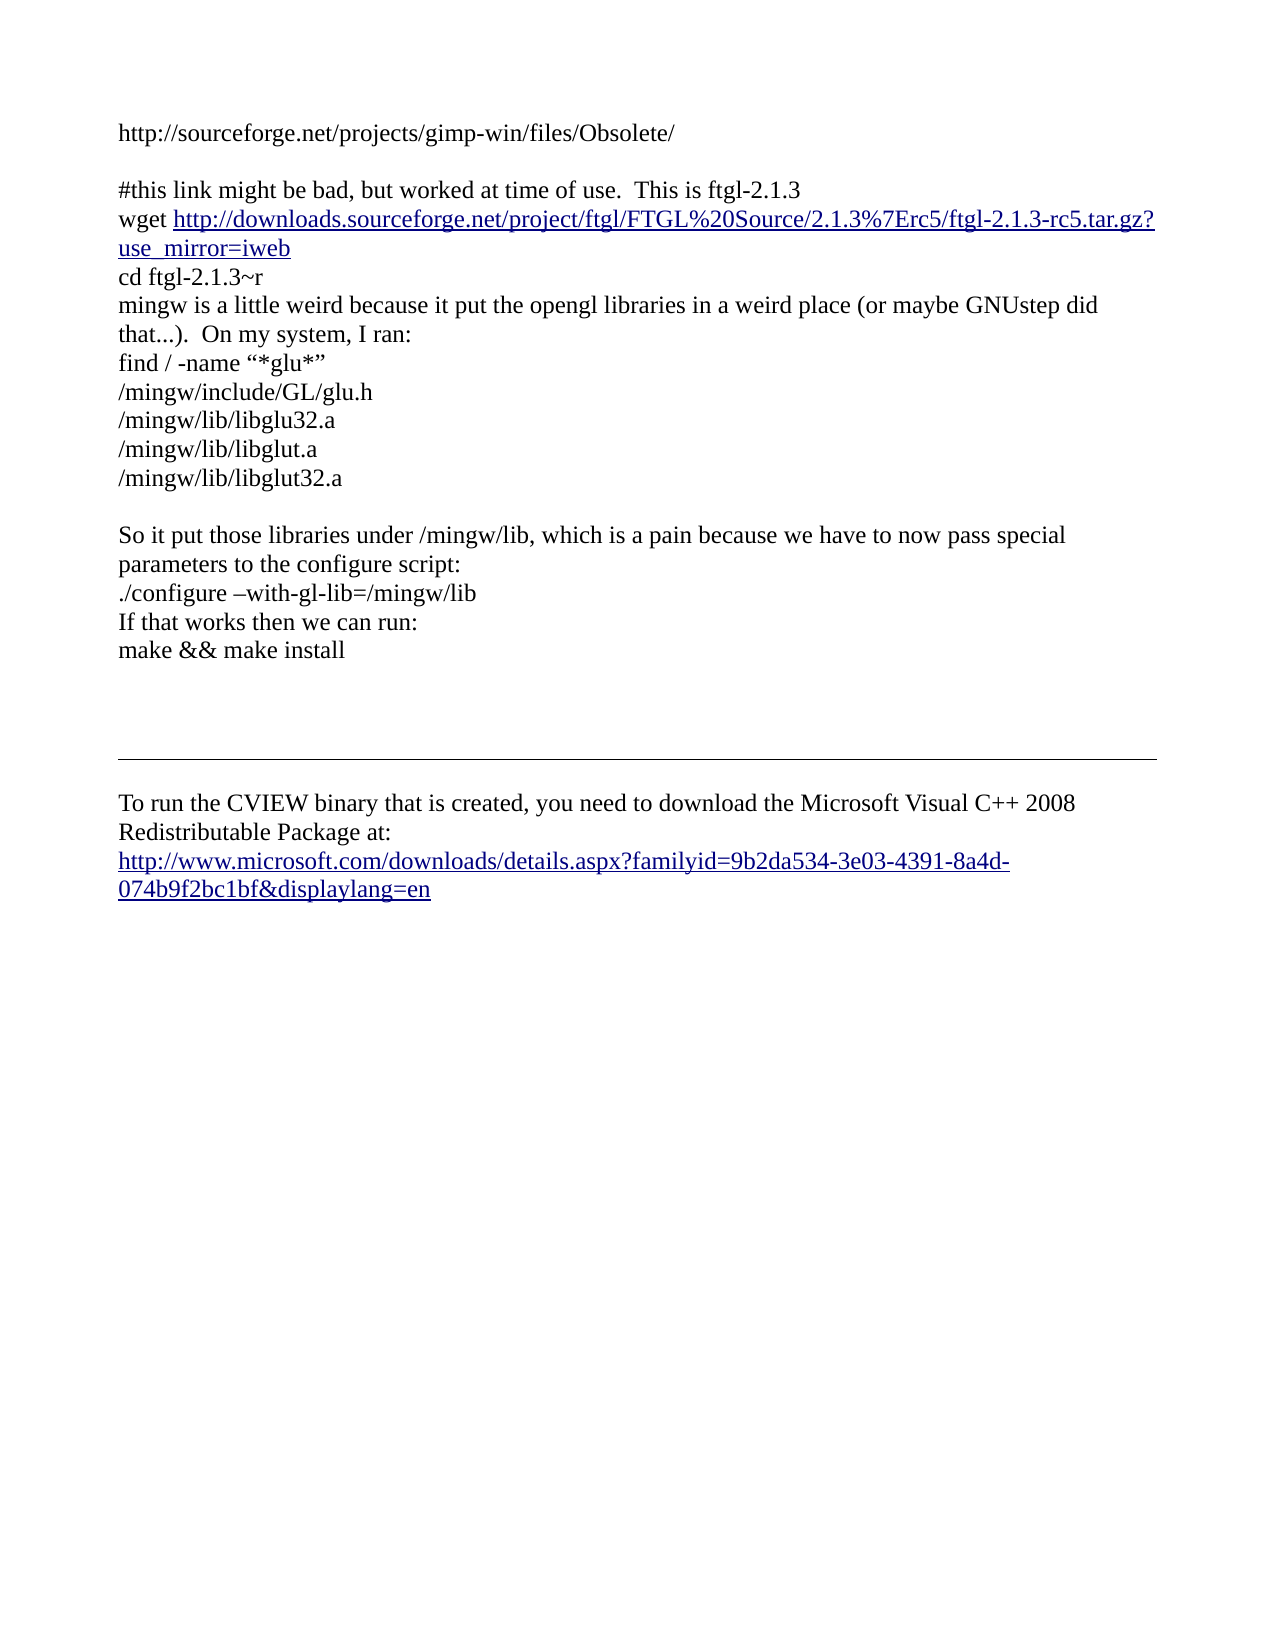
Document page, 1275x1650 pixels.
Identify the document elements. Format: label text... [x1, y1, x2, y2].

text If that works then we can run: [118, 607, 1157, 636]
text To run the CVIEW binary that is created, you need to download the Microsoft Visual C++ 2008 Redistributable Package at: [118, 788, 1157, 846]
text #this link might be bad, but worked at time of use. This is ftgl-2.1.3 [118, 176, 1157, 204]
text http://www.microsoft.com/downloads/details.aspx?familyid=9b2da534-3e03-4391-8a4d-074b9f2bc1bf&displaylang=en [118, 846, 1157, 903]
text So it put those libraries under /mingw/lib, which is a pain because we have to now pass special parameters to the configure script: [118, 521, 1157, 578]
text http://sourceforge.net/projects/gimp-win/files/Obsolete/ [118, 118, 1157, 147]
text /mingw/lib/libglu32.a [118, 406, 1157, 434]
text /mingw/lib/libglut32.a [118, 463, 1157, 492]
text mingw is a little weird because it put the opengl libraries in a weird place (or maybe GNUstep did that...). On my system, I ran: [118, 291, 1157, 348]
text ./configure –with-gl-lib=/mingw/lib [118, 578, 1157, 607]
text /mingw/lib/libglut.a [118, 434, 1157, 463]
text /mingw/include/GL/glu.h [118, 377, 1157, 406]
text cd ftgl-2.1.3~r [118, 262, 1157, 291]
text wget http://downloads.sourceforge.net/project/ftgl/FTGL%20Source/2.1.3%7Erc5/ftgl-2.1.3-rc5.tar.gz?use_mirror=iweb [118, 204, 1157, 262]
text make && make install [118, 636, 1157, 664]
text find / -name “*glu*” [118, 348, 1157, 377]
